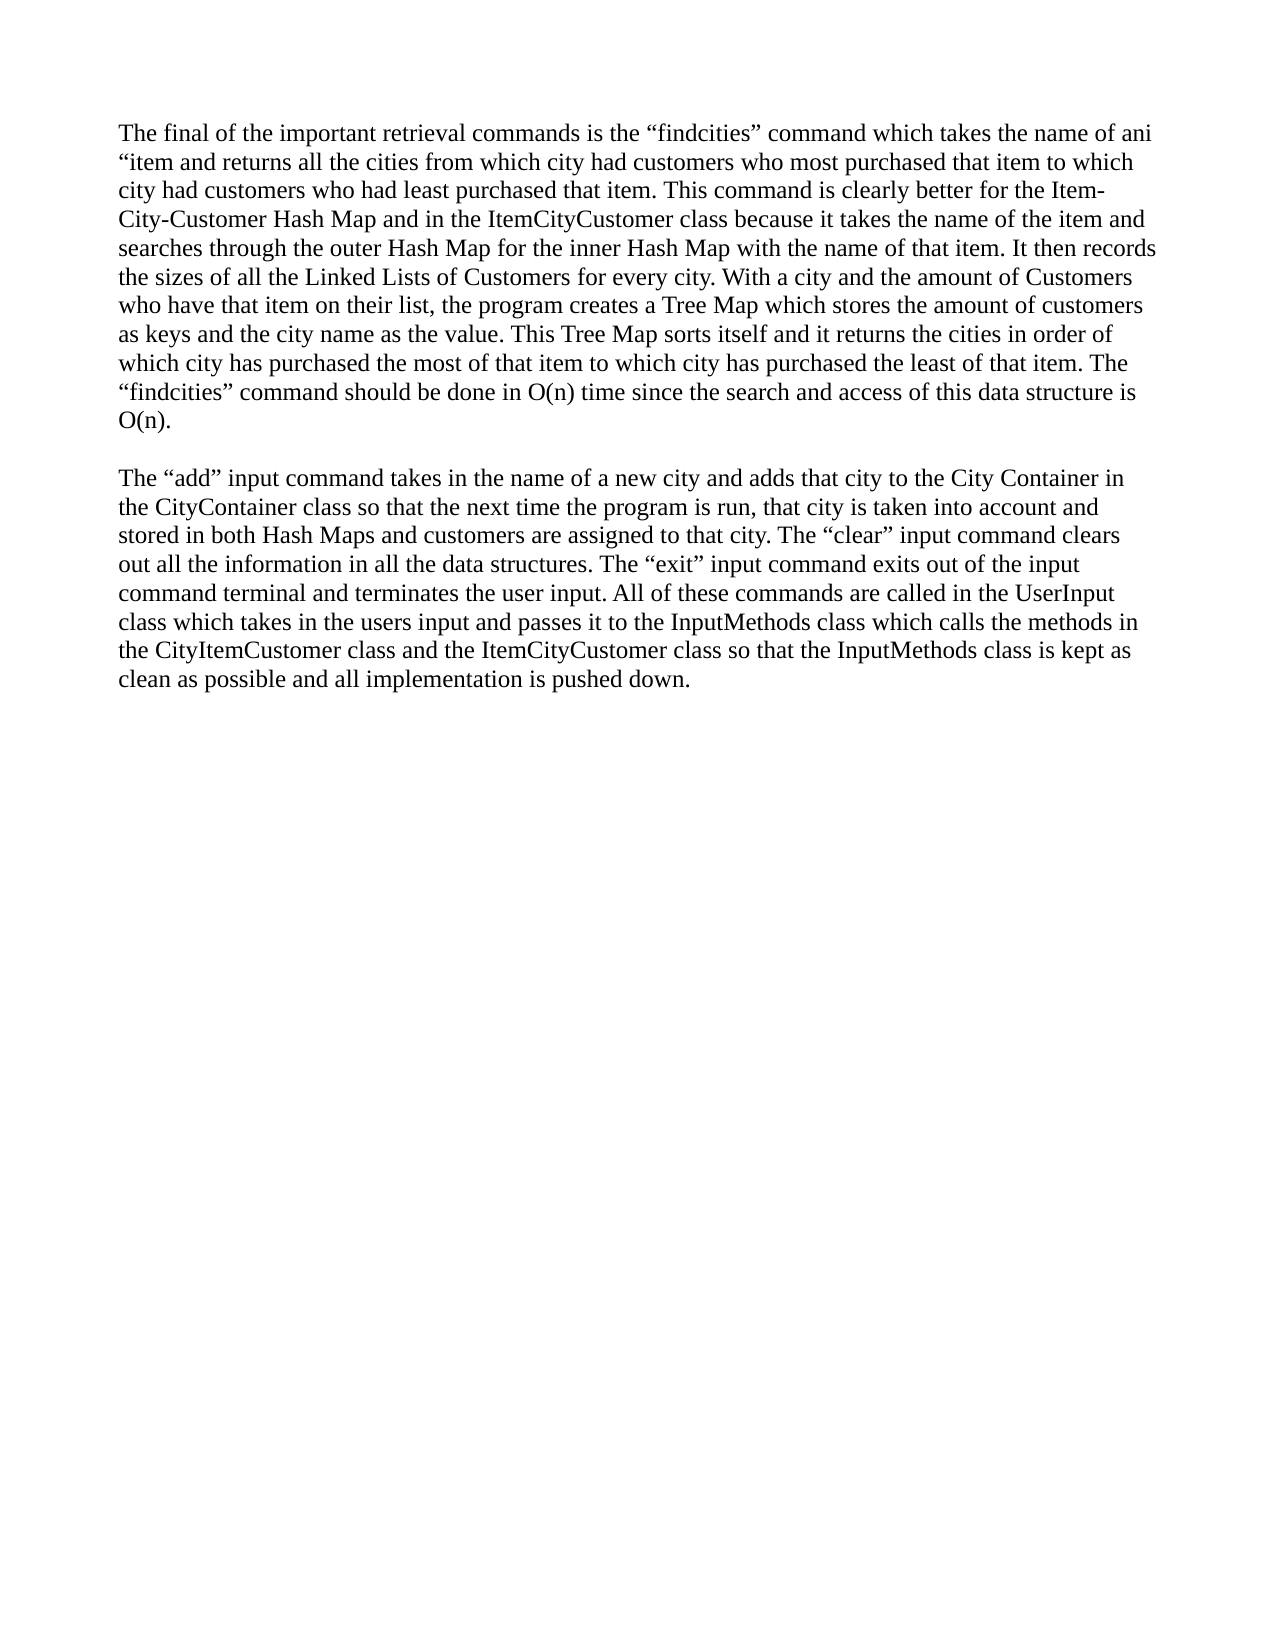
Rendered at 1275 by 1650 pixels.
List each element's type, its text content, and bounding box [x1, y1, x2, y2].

text The “add” input command takes in the name of a new city and adds that city to the City Container in the CityContainer class so that the next time the program is run, that city is taken into account and stored in both Hash Maps and customers are assigned to that city. The “clear” input command clears out all the information in all the data structures. The “exit” input command exits out of the input command terminal and terminates the user input. All of these commands are called in the UserInput class which takes in the users input and passes it to the InputMethods class which calls the methods in the CityItemCustomer class and the ItemCityCustomer class so that the InputMethods class is kept as clean as possible and all implementation is pushed down. [118, 463, 1157, 693]
text The final of the important retrieval commands is the “findcities” command which takes the name of ani “item and returns all the cities from which city had customers who most purchased that item to which city had customers who had least purchased that item. This command is clearly better for the Item-City-Customer Hash Map and in the ItemCityCustomer class because it takes the name of the item and searches through the outer Hash Map for the inner Hash Map with the name of that item. It then records the sizes of all the Linked Lists of Customers for every city. With a city and the amount of Customers who have that item on their list, the program creates a Tree Map which stores the amount of customers as keys and the city name as the value. This Tree Map sorts itself and it returns the cities in order of which city has purchased the most of that item to which city has purchased the least of that item. The “findcities” command should be done in O(n) time since the search and access of this data structure is O(n). [118, 118, 1157, 434]
